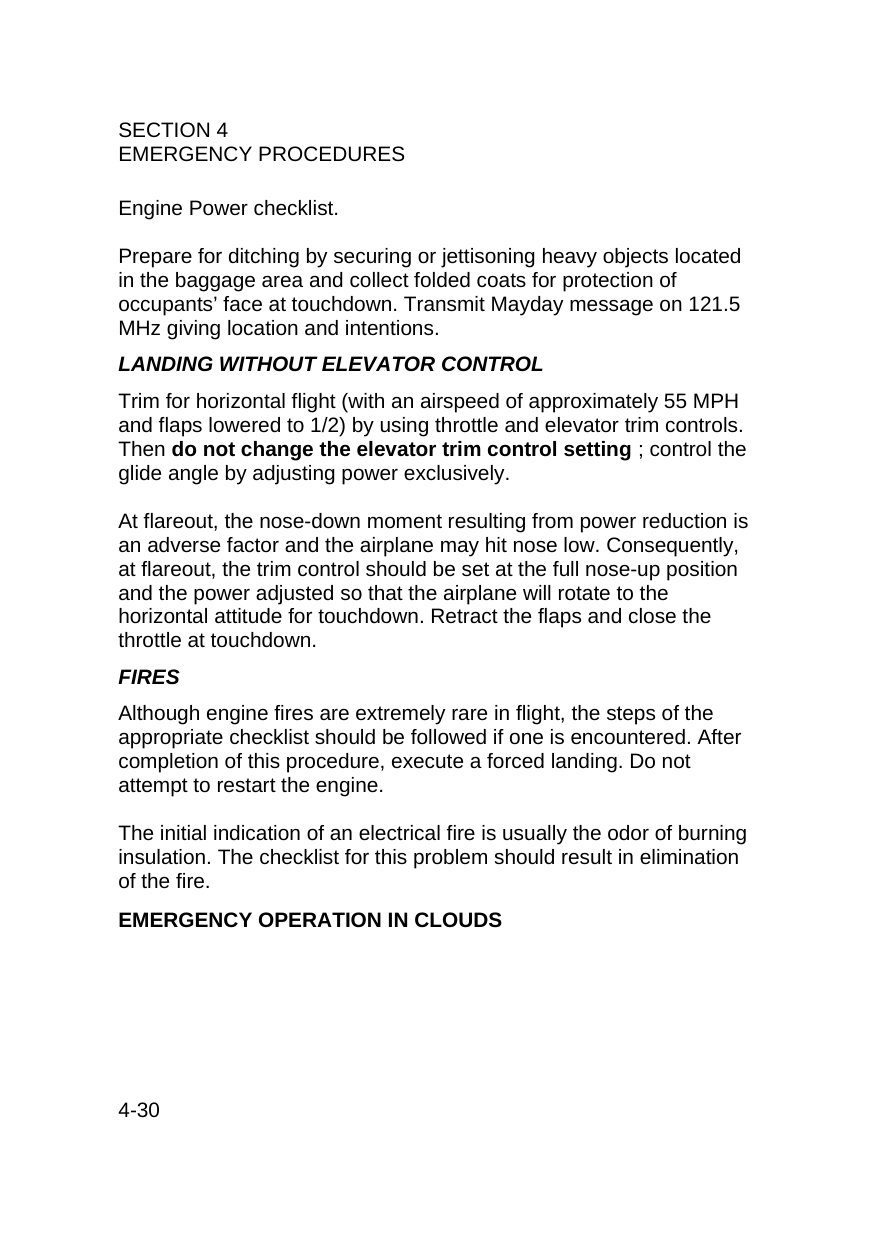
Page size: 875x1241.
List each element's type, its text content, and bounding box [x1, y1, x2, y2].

text At flareout, the nose-down moment resulting from power reduction is an adverse factor and the airplane may hit nose low. Consequently, at flareout, the trim control should be set at the full nose-up position and the power adjusted so that the airplane will rotate to the horizontal attitude for touchdown. Retract the flaps and close the throttle at touchdown. [118, 508, 756, 652]
text Prepare for ditching by securing or jettisoning heavy objects located in the baggage area and collect folded coats for protection of occupants’ face at touchdown. Transmit Mayday message on 121.5 MHz giving location and intentions. [118, 244, 756, 340]
text Although engine fires are extremely rare in flight, the steps of the appropriate checklist should be followed if one is encountered. After completion of this procedure, execute a forced landing. Do not attempt to restart the engine. [118, 701, 756, 797]
text The initial indication of an electrical fire is usually the odor of burning insulation. The checklist for this problem should result in elimination of the fire. [118, 821, 756, 893]
text Trim for horizontal flight (with an airspeed of approximately 55 MPH and flaps lowered to 1/2) by using throttle and elevator trim controls. Then do not change the elevator trim control setting ; control the glide angle by adjusting power exclusively. [118, 389, 756, 484]
subtitle FIRES [118, 665, 756, 689]
text Engine Power checklist. [118, 196, 756, 220]
subtitle EMERGENCY OPERATION IN CLOUDS [118, 907, 756, 931]
subtitle LANDING WITHOUT ELEVATOR CONTROL [118, 352, 756, 376]
